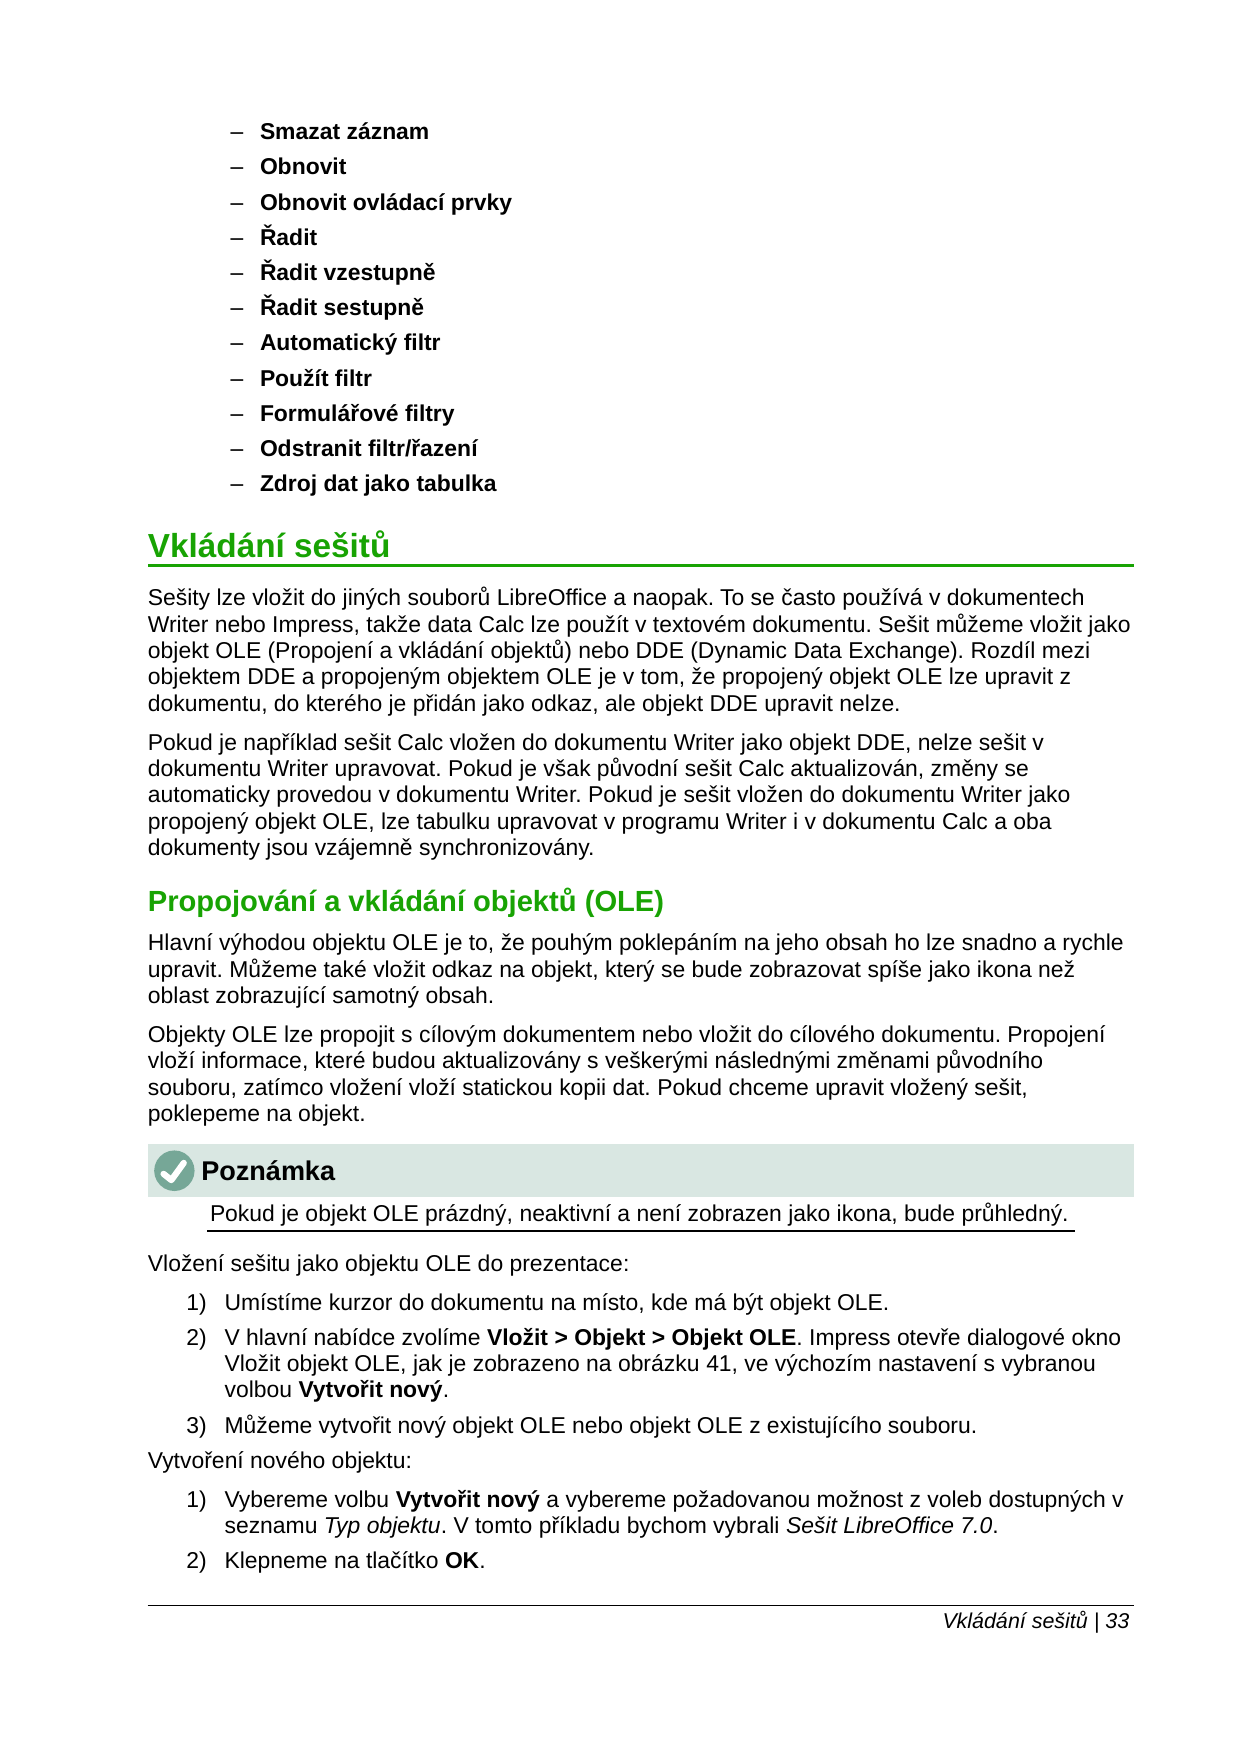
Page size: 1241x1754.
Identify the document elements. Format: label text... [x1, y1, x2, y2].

list Řadit [230, 224, 1134, 250]
text Objekty OLE lze propojit s cílovým dokumentem nebo vložit do cílového dokumentu. Propojení vloží informace, které budou aktualizovány s veškerými následnými změnami původního souboru, zatímco vložení vloží statickou kopii dat. Pokud chceme upravit vložený sešit, poklepeme na objekt. [148, 1021, 1134, 1126]
list Zdroj dat jako tabulka [230, 470, 1134, 497]
subtitle Poznámka [148, 1144, 1134, 1197]
text Pokud je například sešit Calc vložen do dokumentu Writer jako objekt DDE, nelze sešit v dokumentu Writer upravovat. Pokud je však původní sešit Calc aktualizován, změny se automaticky provedou v dokumentu Writer. Pokud je sešit vložen do dokumentu Writer jako propojený objekt OLE, lze tabulku upravovat v programu Writer i v dokumentu Calc a oba dokumenty jsou vzájemně synchronizovány. [148, 728, 1134, 860]
subtitle Vkládání sešitů [148, 526, 1134, 564]
list Formulářové filtry [230, 400, 1134, 426]
list V hlavní nabídce zvolíme Vložit > Objekt > Objekt OLE. Impress otevře dialogové okno Vložit objekt OLE, jak je zobrazeno na obrázku 41, ve výchozím nastavení s vybranou volbou Vytvořit nový. [207, 1324, 1134, 1403]
text Vytvoření nového objektu: [148, 1447, 1134, 1473]
list Vybereme volbu Vytvořit nový a vybereme požadovanou možnost z voleb dostupných v seznamu Typ objektu. V tomto příkladu bychom vybrali Sešit LibreOffice 7.0. [207, 1486, 1134, 1538]
list Odstranit filtr/řazení [230, 435, 1134, 461]
subtitle Propojování a vkládání objektů (OLE) [148, 884, 1134, 917]
text Sešity lze vložit do jiných souborů LibreOffice a naopak. To se často používá v dokumentech Writer nebo Impress, takže data Calc lze použít v textovém dokumentu. Sešit můžeme vložit jako objekt OLE (Propojení a vkládání objektů) nebo DDE (Dynamic Data Exchange). Rozdíl mezi objektem DDE a propojeným objektem OLE je v tom, že propojený objekt OLE lze upravit z dokumentu, do kterého je přidán jako odkaz, ale objekt DDE upravit nelze. [148, 584, 1134, 716]
list Vložení sešitu jako objektu OLE do prezentace: [148, 1249, 1134, 1276]
list Řadit vzestupně [230, 259, 1134, 285]
text Hlavní výhodou objektu OLE je to, že pouhým poklepáním na jeho obsah ho lze snadno a rychle upravit. Můžeme také vložit odkaz na objekt, který se bude zobrazovat spíše jako ikona než oblast zobrazující samotný obsah. [148, 929, 1134, 1008]
text Pokud je objekt OLE prázdný, neaktivní a není zobrazen jako ikona, bude průhledný. [207, 1197, 1075, 1230]
list Klepneme na tlačítko OK. [207, 1547, 1134, 1573]
list Můžeme vytvořit nový objekt OLE nebo objekt OLE z existujícího souboru. [207, 1412, 1134, 1438]
list Řadit sestupně [230, 294, 1134, 321]
list Smazat záznam [230, 118, 1134, 144]
list Použít filtr [230, 364, 1134, 391]
list Umístíme kurzor do dokumentu na místo, kde má být objekt OLE. [207, 1288, 1134, 1315]
list Obnovit ovládací prvky [230, 188, 1134, 215]
list Automatický filtr [230, 329, 1134, 356]
list Obnovit [230, 153, 1134, 180]
